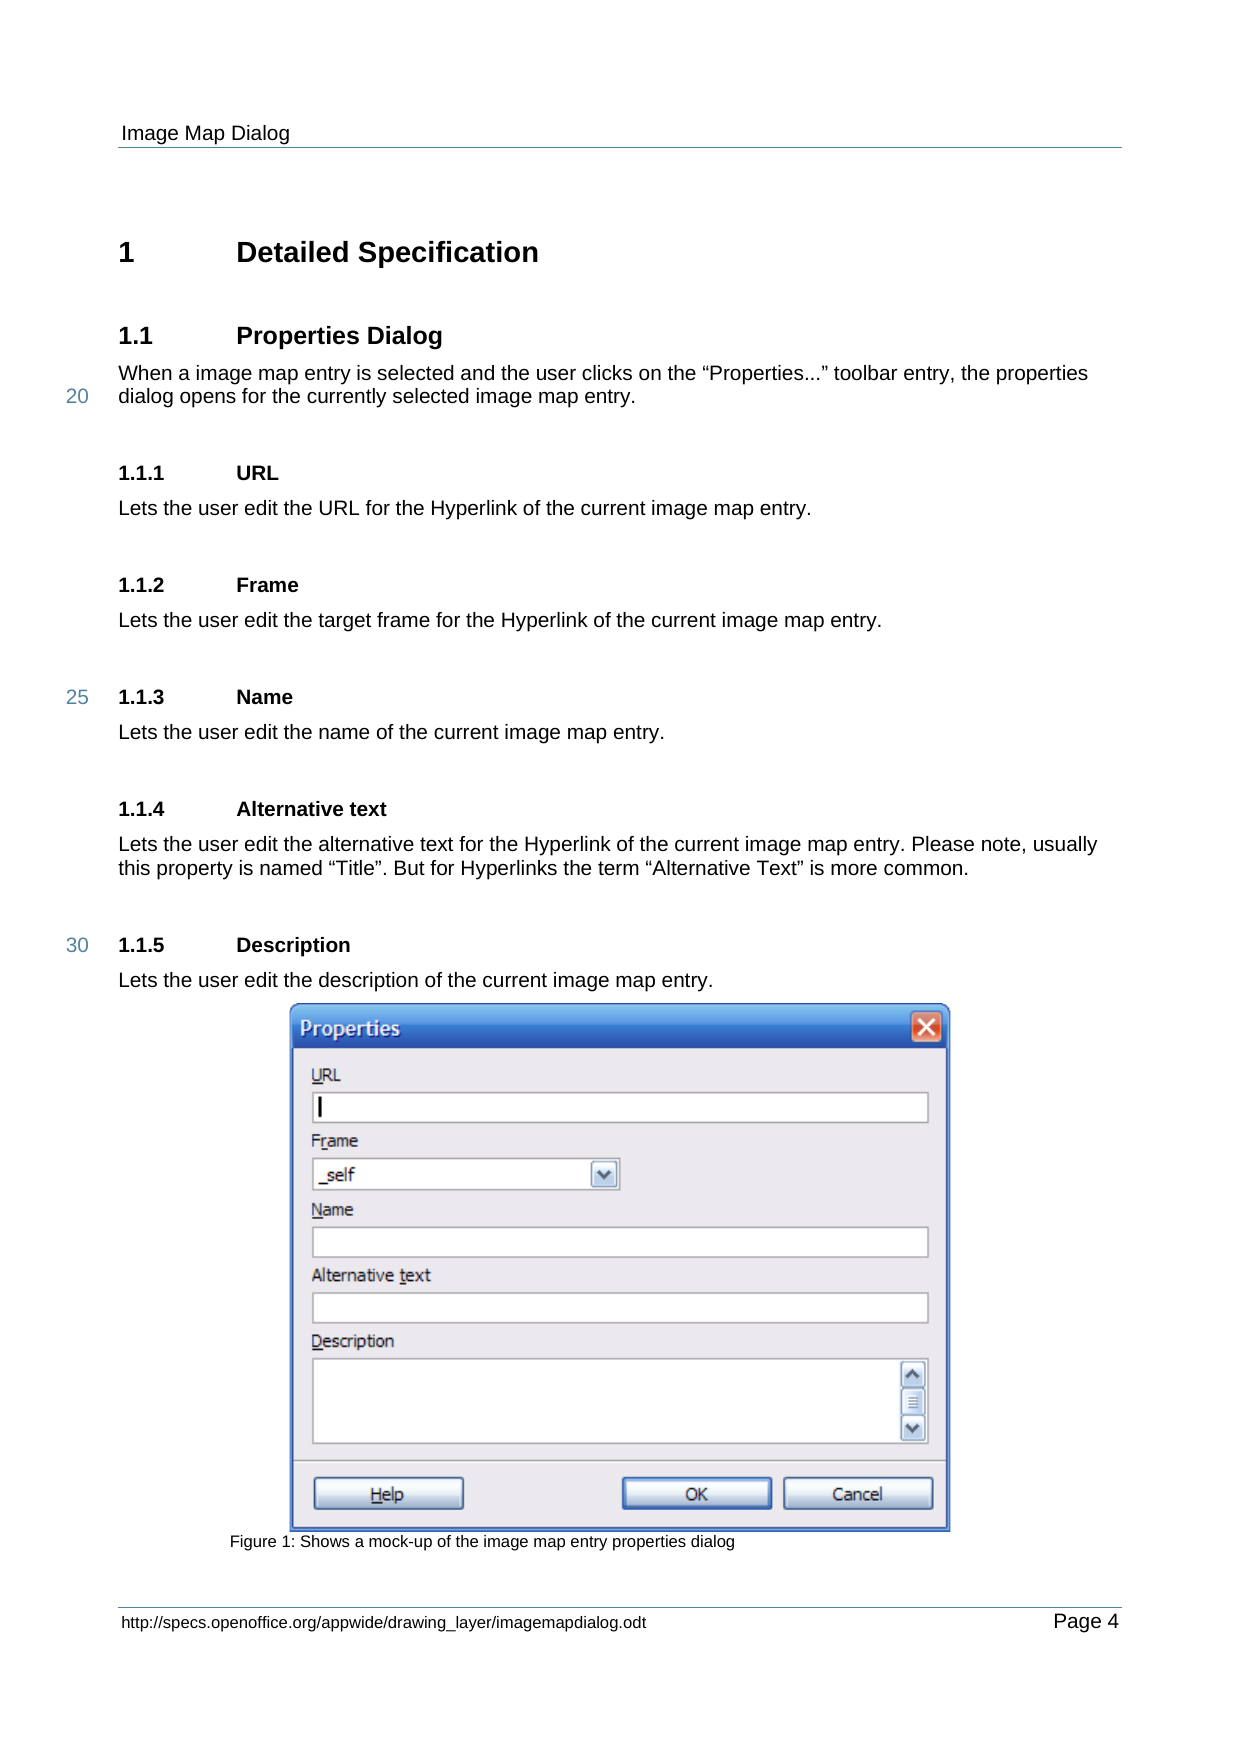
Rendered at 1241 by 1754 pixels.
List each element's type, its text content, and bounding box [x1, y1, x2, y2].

text Lets the user edit the alternative text for the Hyperlink of the current image map entry. Please note, usually this property is named “Title”. But for Hyperlinks the term “Alternative Text” is more common. [118, 833, 1122, 879]
text Lets the user edit the URL for the Hyperlink of the current image map entry. [118, 497, 1122, 520]
picture [289, 1003, 951, 1532]
subtitle Detailed Specification [118, 236, 1122, 268]
subtitle URL [118, 462, 1122, 485]
subtitle Description [118, 933, 1122, 956]
text Figure 1: Shows a mock-up of the image map entry properties dialog [229, 1016, 1011, 1551]
subtitle Frame [118, 574, 1122, 597]
text Lets the user edit the target frame for the Hyperlink of the current image map entry. [118, 609, 1122, 632]
subtitle Name [118, 686, 1122, 709]
text When a image map entry is selected and the user clicks on the “Properties...” toolbar entry, the properties dialog opens for the currently selected image map entry. [118, 361, 1122, 408]
subtitle Alternative text [118, 798, 1122, 821]
text Lets the user edit the name of the current image map entry. [118, 721, 1122, 744]
subtitle Properties Dialog [118, 322, 1122, 349]
text Lets the user edit the description of the current image map entry. [118, 968, 1122, 991]
